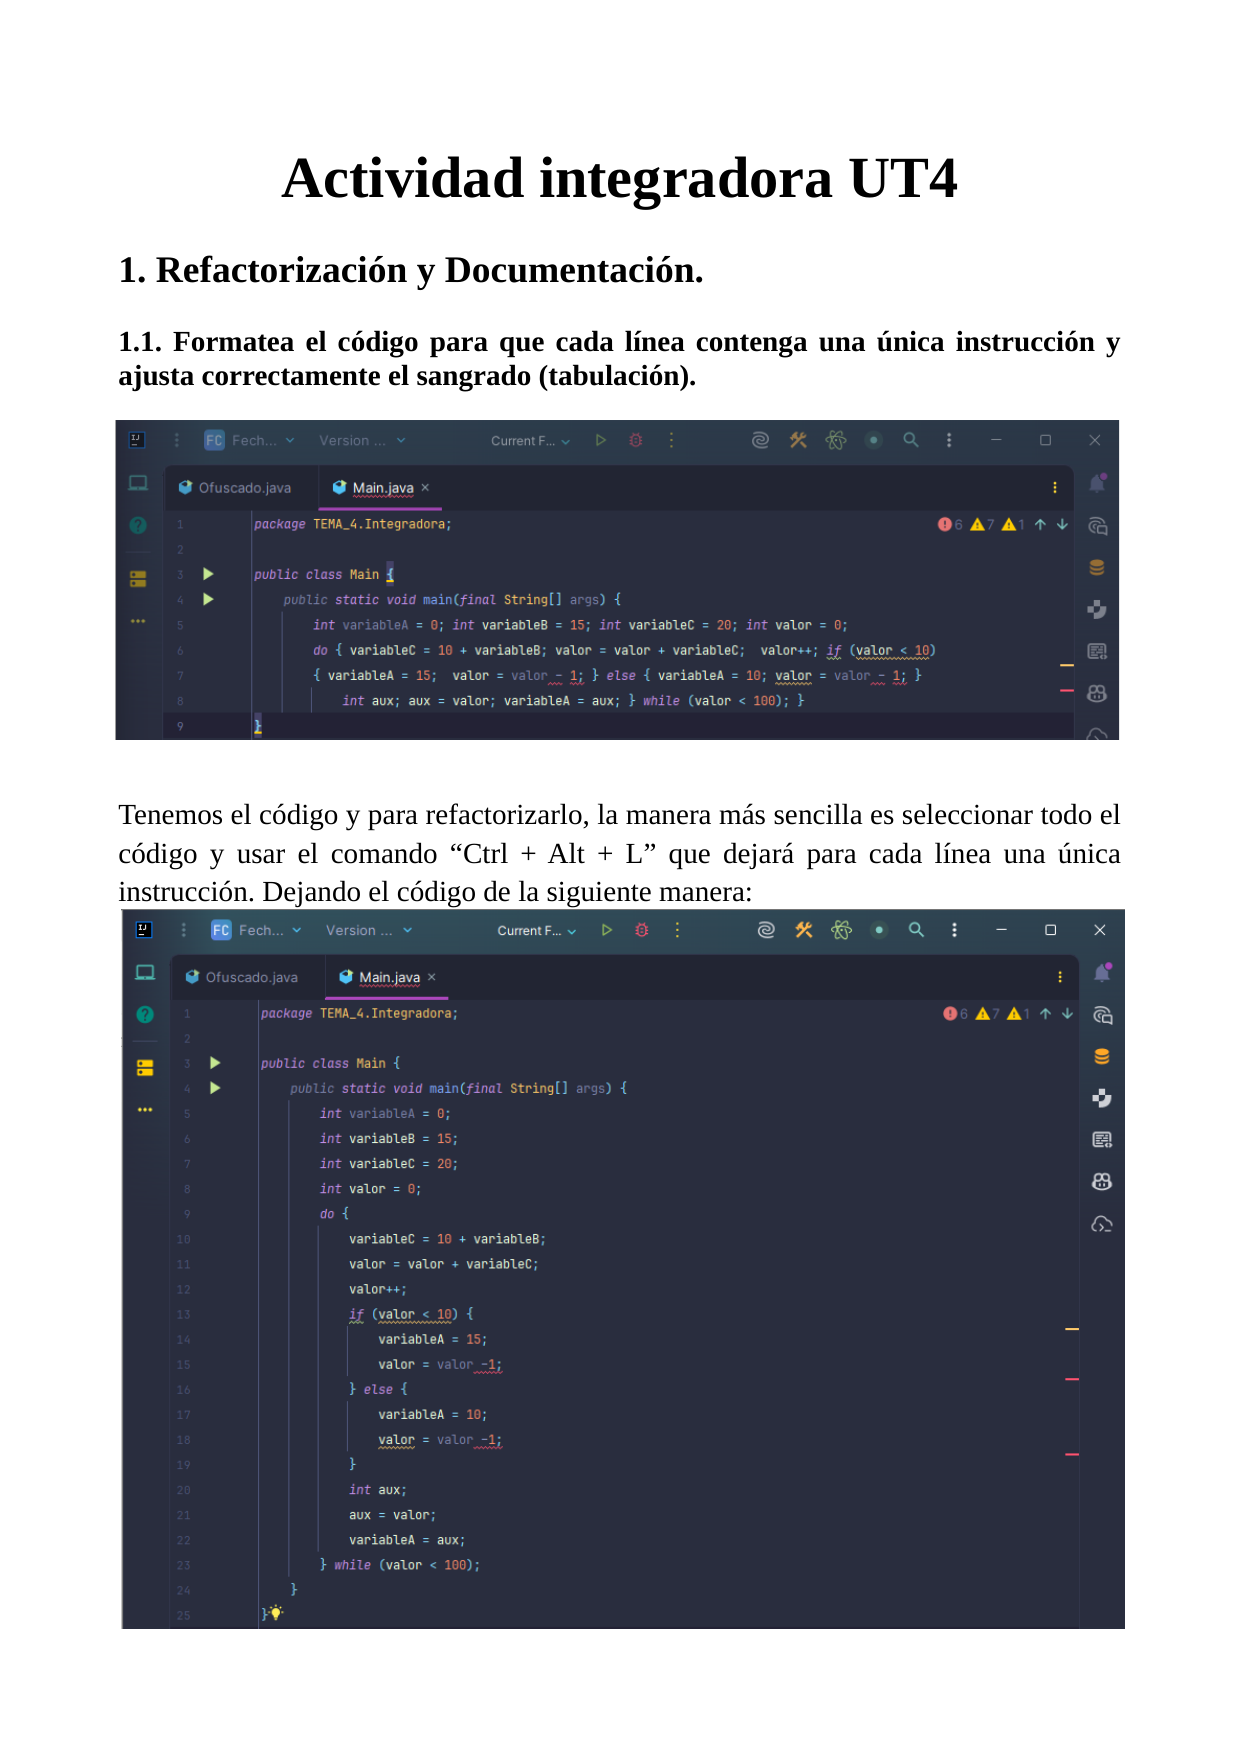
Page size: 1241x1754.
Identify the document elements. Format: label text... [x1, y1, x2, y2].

title Actividad integradora UT4 [118, 143, 1122, 210]
text Tenemos el código y para refactorizarlo, la manera más sencilla es seleccionar todo el código y usar el comando “Ctrl + Alt + L” que dejará para cada línea una única instrucción. Dejando el código de la siguiente manera: [118, 797, 1122, 908]
subtitle 1.1. Formatea el código para que cada línea contenga una única instrucción y ajusta correctamente el sangrado (tabulación). [118, 324, 1122, 391]
picture [121, 909, 1125, 1629]
picture [115, 420, 1120, 740]
subtitle 1. Refactorización y Documentación. [118, 248, 1122, 291]
